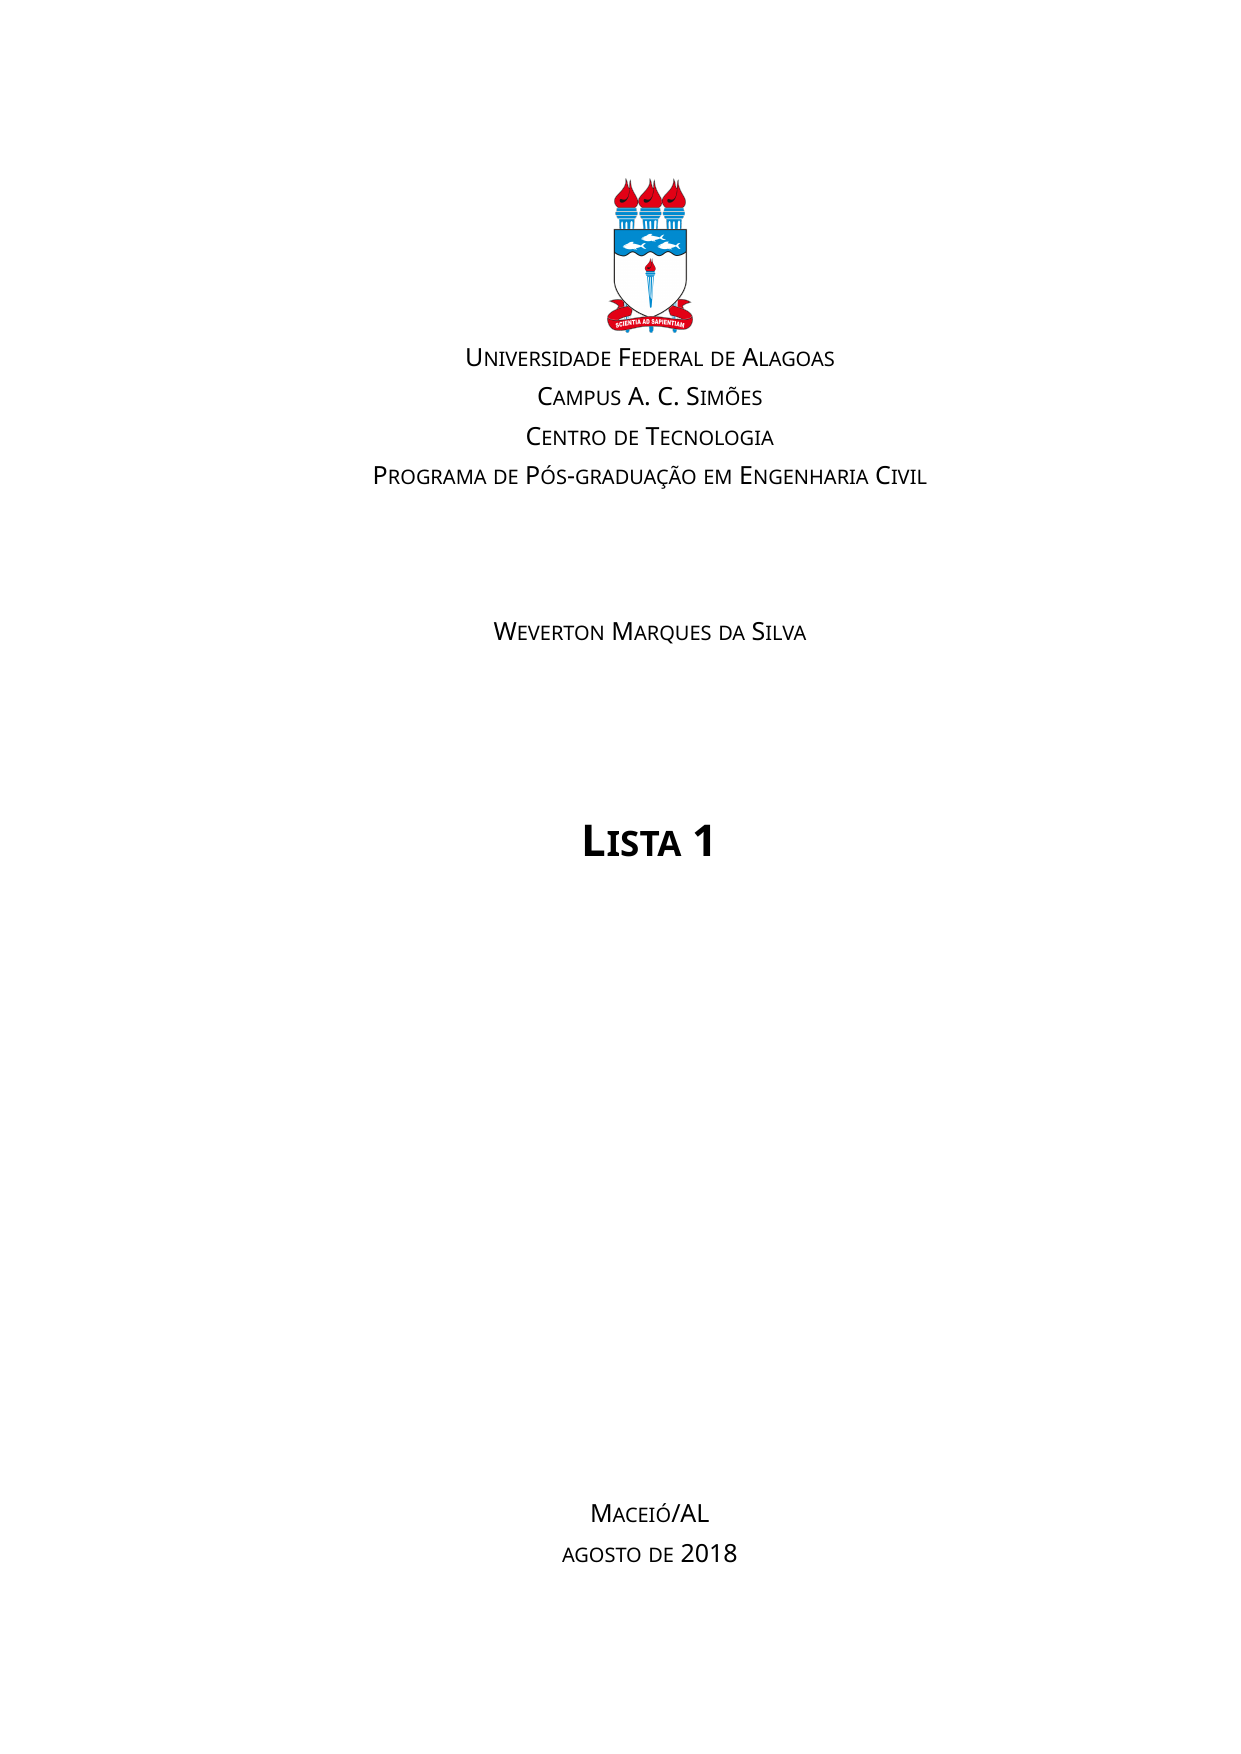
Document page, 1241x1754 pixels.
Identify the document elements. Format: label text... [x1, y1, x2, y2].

text Maceió/AL [177, 1496, 1122, 1530]
text Campus A. C. Simões [177, 379, 1122, 413]
text agosto de 2018 [177, 1535, 1122, 1569]
picture [606, 178, 694, 334]
text Lista 1 [177, 810, 1122, 869]
text Universidade Federal de Alagoas [177, 340, 1122, 374]
text Centro de Tecnologia [177, 418, 1122, 452]
text Programa de Pós-graduação em Engenharia Civil [177, 457, 1122, 491]
text Weverton Marques da Silva [177, 614, 1122, 648]
